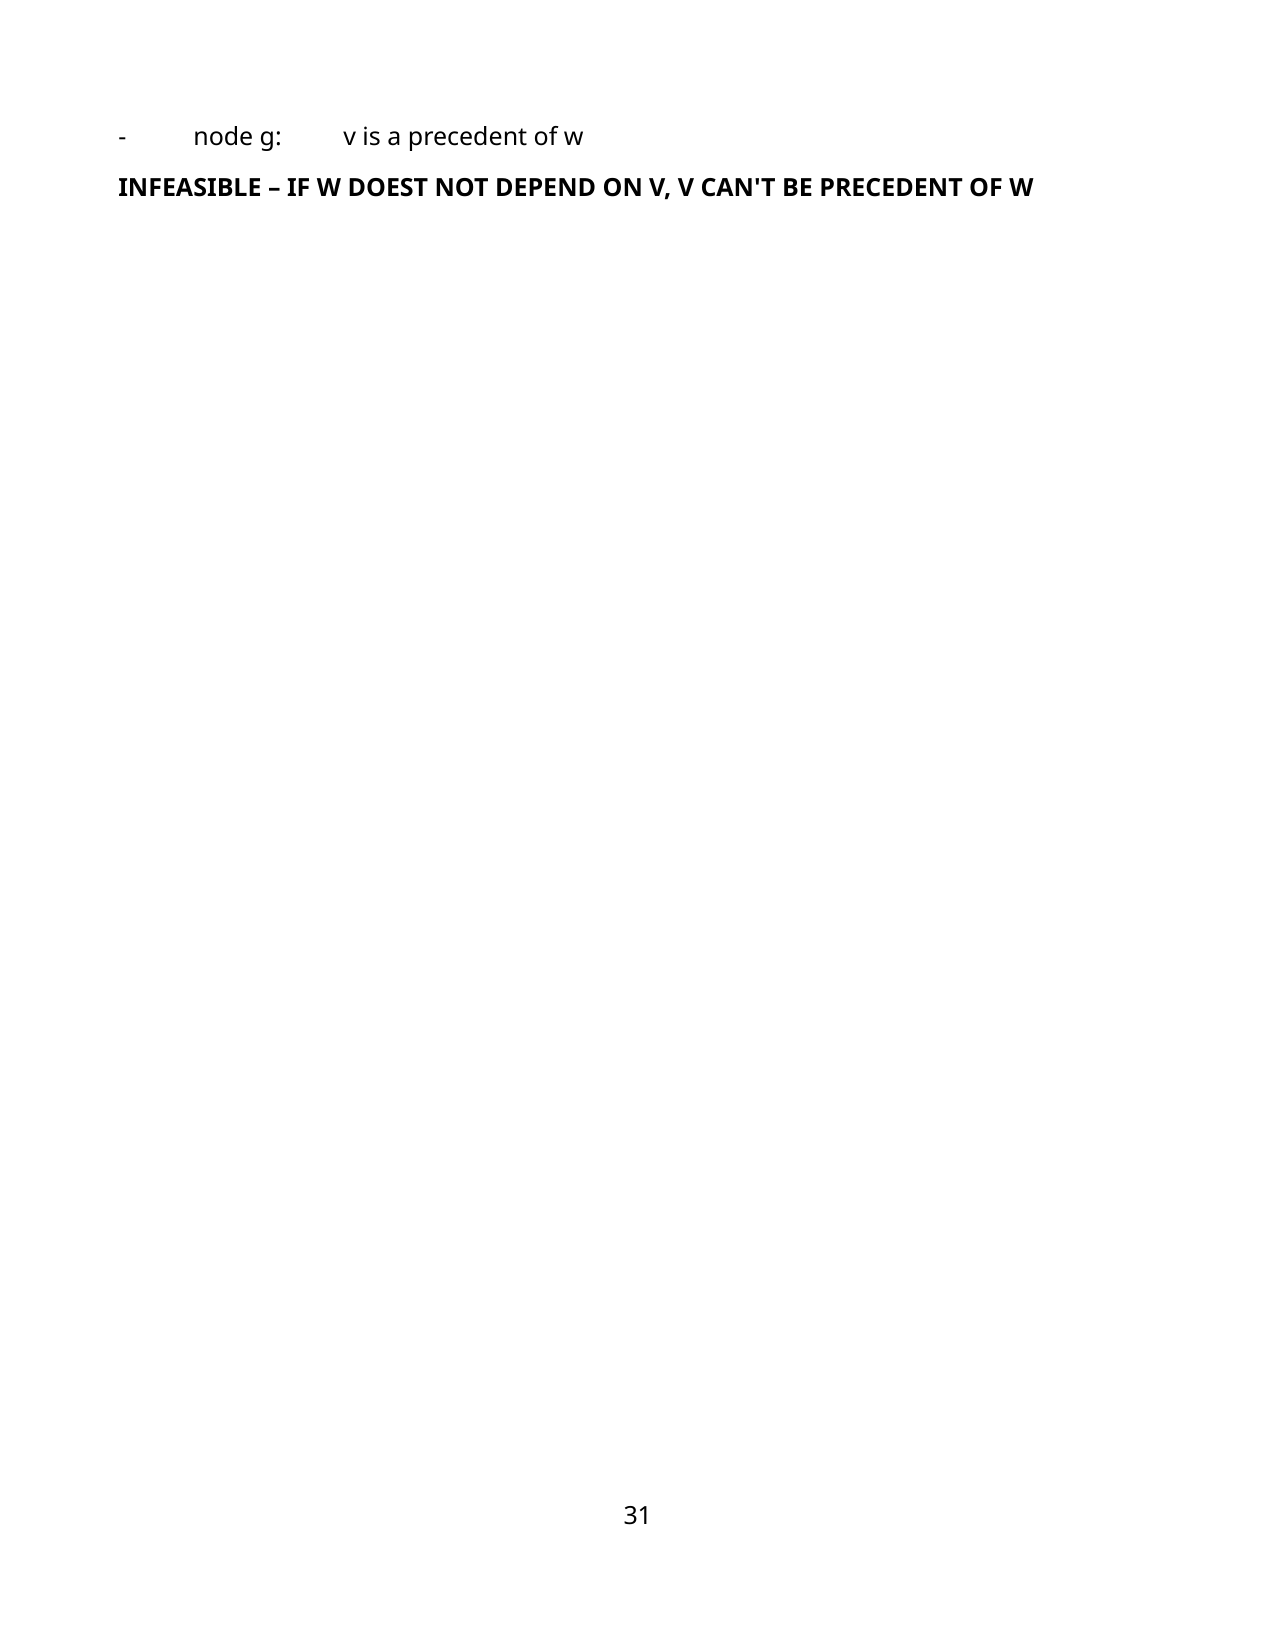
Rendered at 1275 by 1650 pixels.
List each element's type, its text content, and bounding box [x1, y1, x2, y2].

subtitle - node g: v is a precedent of w [118, 118, 1157, 152]
subtitle INFEASIBLE – IF W DOEST NOT DEPEND ON V, V CAN'T BE PRECEDENT OF W [118, 170, 1157, 204]
